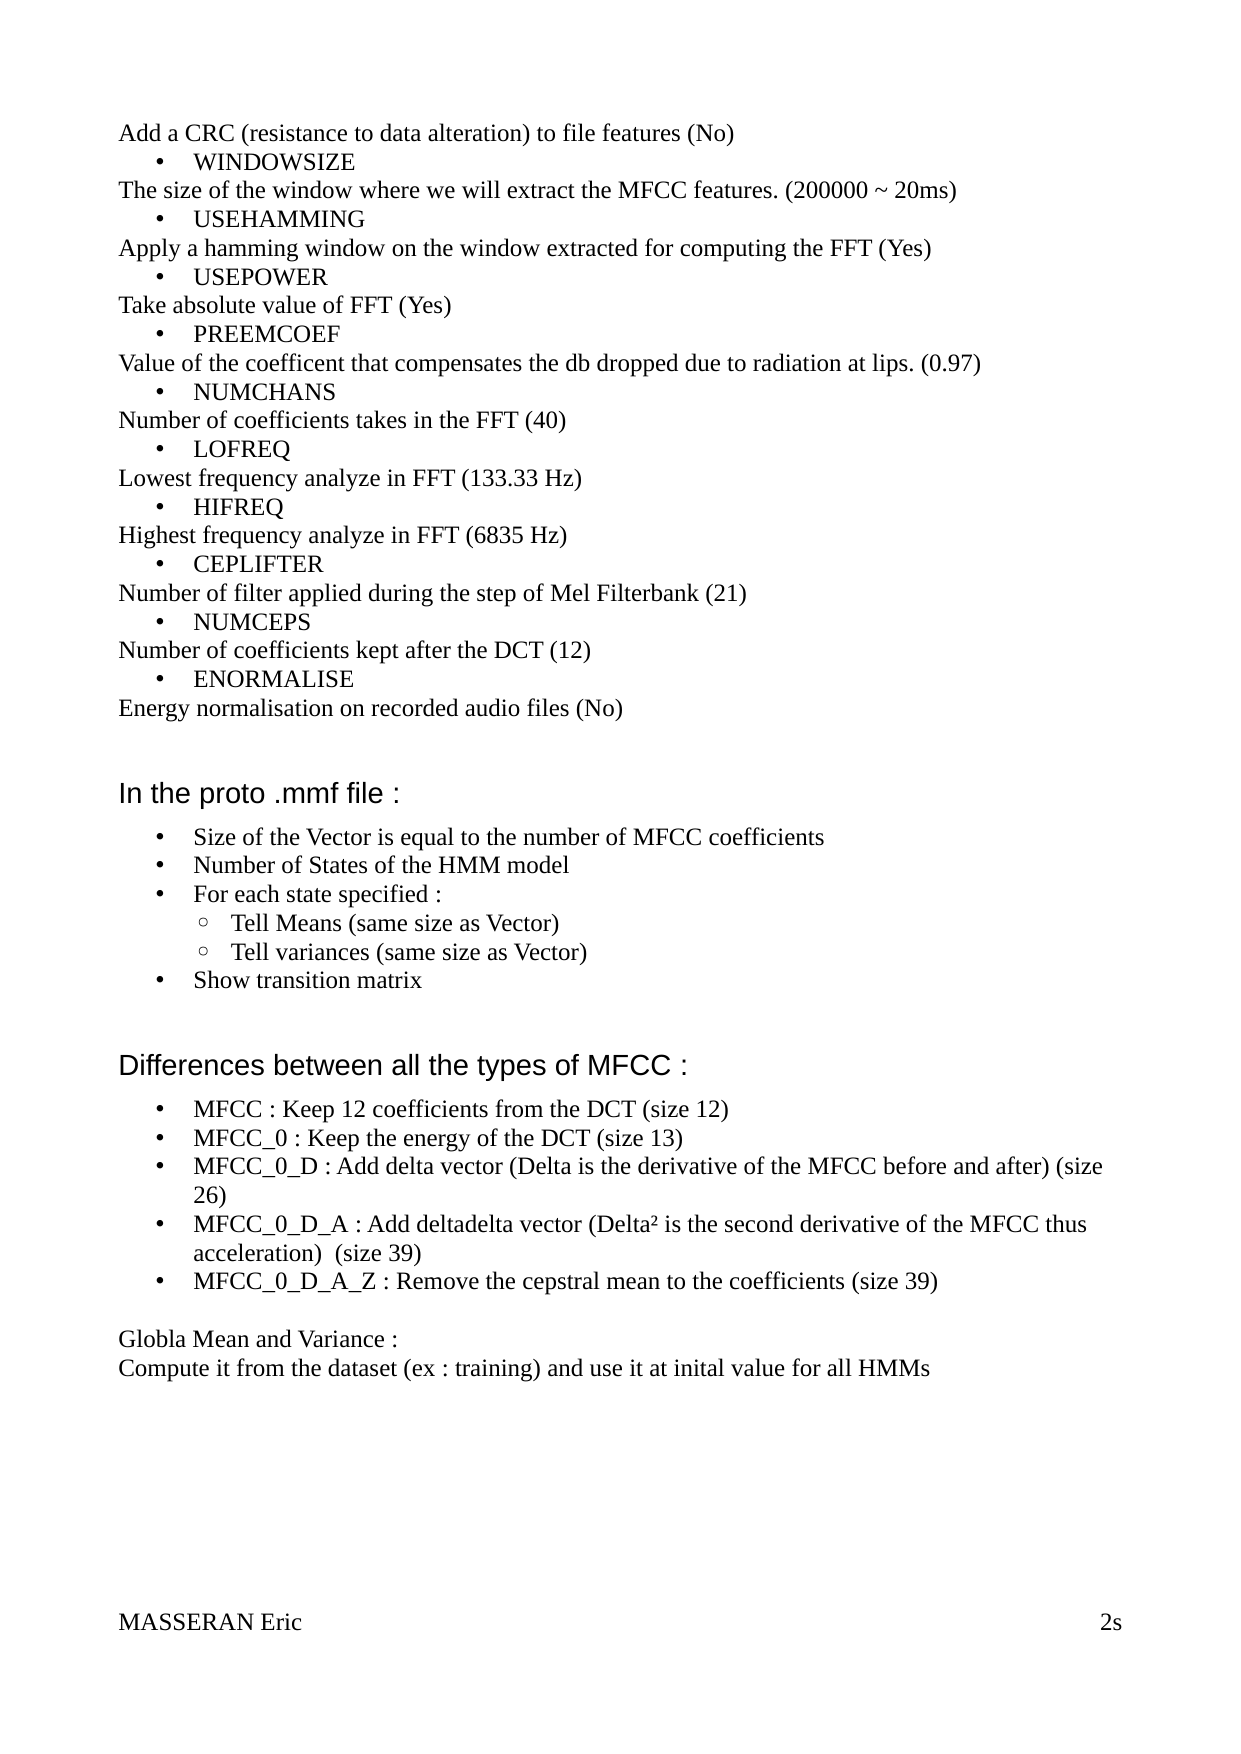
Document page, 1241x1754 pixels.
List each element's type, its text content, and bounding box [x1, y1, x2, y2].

list USEHAMMING [156, 204, 1122, 233]
list LOFREQ [156, 434, 1122, 463]
list WINDOWSIZE [156, 147, 1122, 176]
text Lowest frequency analyze in FFT (133.33 Hz) [118, 463, 1122, 492]
text Energy normalisation on recorded audio files (No) [118, 693, 1122, 722]
list PREEMCOEF [156, 319, 1122, 348]
list For each state specified : [156, 879, 1122, 908]
list MFCC_0_D_A : Add deltadelta vector (Delta² is the second derivative of the MFCC thus acceleration) (size 39) [156, 1209, 1122, 1266]
list HIFREQ [156, 492, 1122, 521]
list Size of the Vector is equal to the number of MFCC coefficients [156, 822, 1122, 850]
list Number of States of the HMM model [156, 850, 1122, 879]
text Highest frequency analyze in FFT (6835 Hz) [118, 521, 1122, 549]
subtitle Differences between all the types of MFCC : [118, 1048, 1122, 1081]
list MFCC_0 : Keep the energy of the DCT (size 13) [156, 1123, 1122, 1151]
text Globla Mean and Variance : [118, 1324, 1122, 1353]
text Number of filter applied during the step of Mel Filterbank (21) [118, 578, 1122, 607]
text Number of coefficients takes in the FFT (40) [118, 406, 1122, 434]
list MFCC_0_D : Add delta vector (Delta is the derivative of the MFCC before and after) (size 26) [156, 1151, 1122, 1209]
list CEPLIFTER [156, 549, 1122, 578]
text Number of coefficients kept after the DCT (12) [118, 636, 1122, 664]
text Value of the coefficent that compensates the db dropped due to radiation at lips. (0.97) [118, 348, 1122, 377]
list ENORMALISE [156, 664, 1122, 693]
list MFCC_0_D_A_Z : Remove the cepstral mean to the coefficients (size 39) [156, 1266, 1122, 1295]
text Compute it from the dataset (ex : training) and use it at inital value for all HMMs [118, 1353, 1122, 1381]
text The size of the window where we will extract the MFCC features. (200000 ~ 20ms) [118, 176, 1122, 204]
list Tell Means (same size as Vector) [193, 908, 1122, 937]
subtitle In the proto .mmf file : [118, 776, 1122, 809]
list NUMCEPS [156, 607, 1122, 636]
text Add a CRC (resistance to data alteration) to file features (No) [118, 118, 1122, 147]
text Take absolute value of FFT (Yes) [118, 291, 1122, 319]
list USEPOWER [156, 262, 1122, 291]
list MFCC : Keep 12 coefficients from the DCT (size 12) [156, 1094, 1122, 1123]
list Show transition matrix [156, 965, 1122, 994]
list NUMCHANS [156, 377, 1122, 406]
text Apply a hamming window on the window extracted for computing the FFT (Yes) [118, 233, 1122, 262]
list Tell variances (same size as Vector) [193, 937, 1122, 965]
